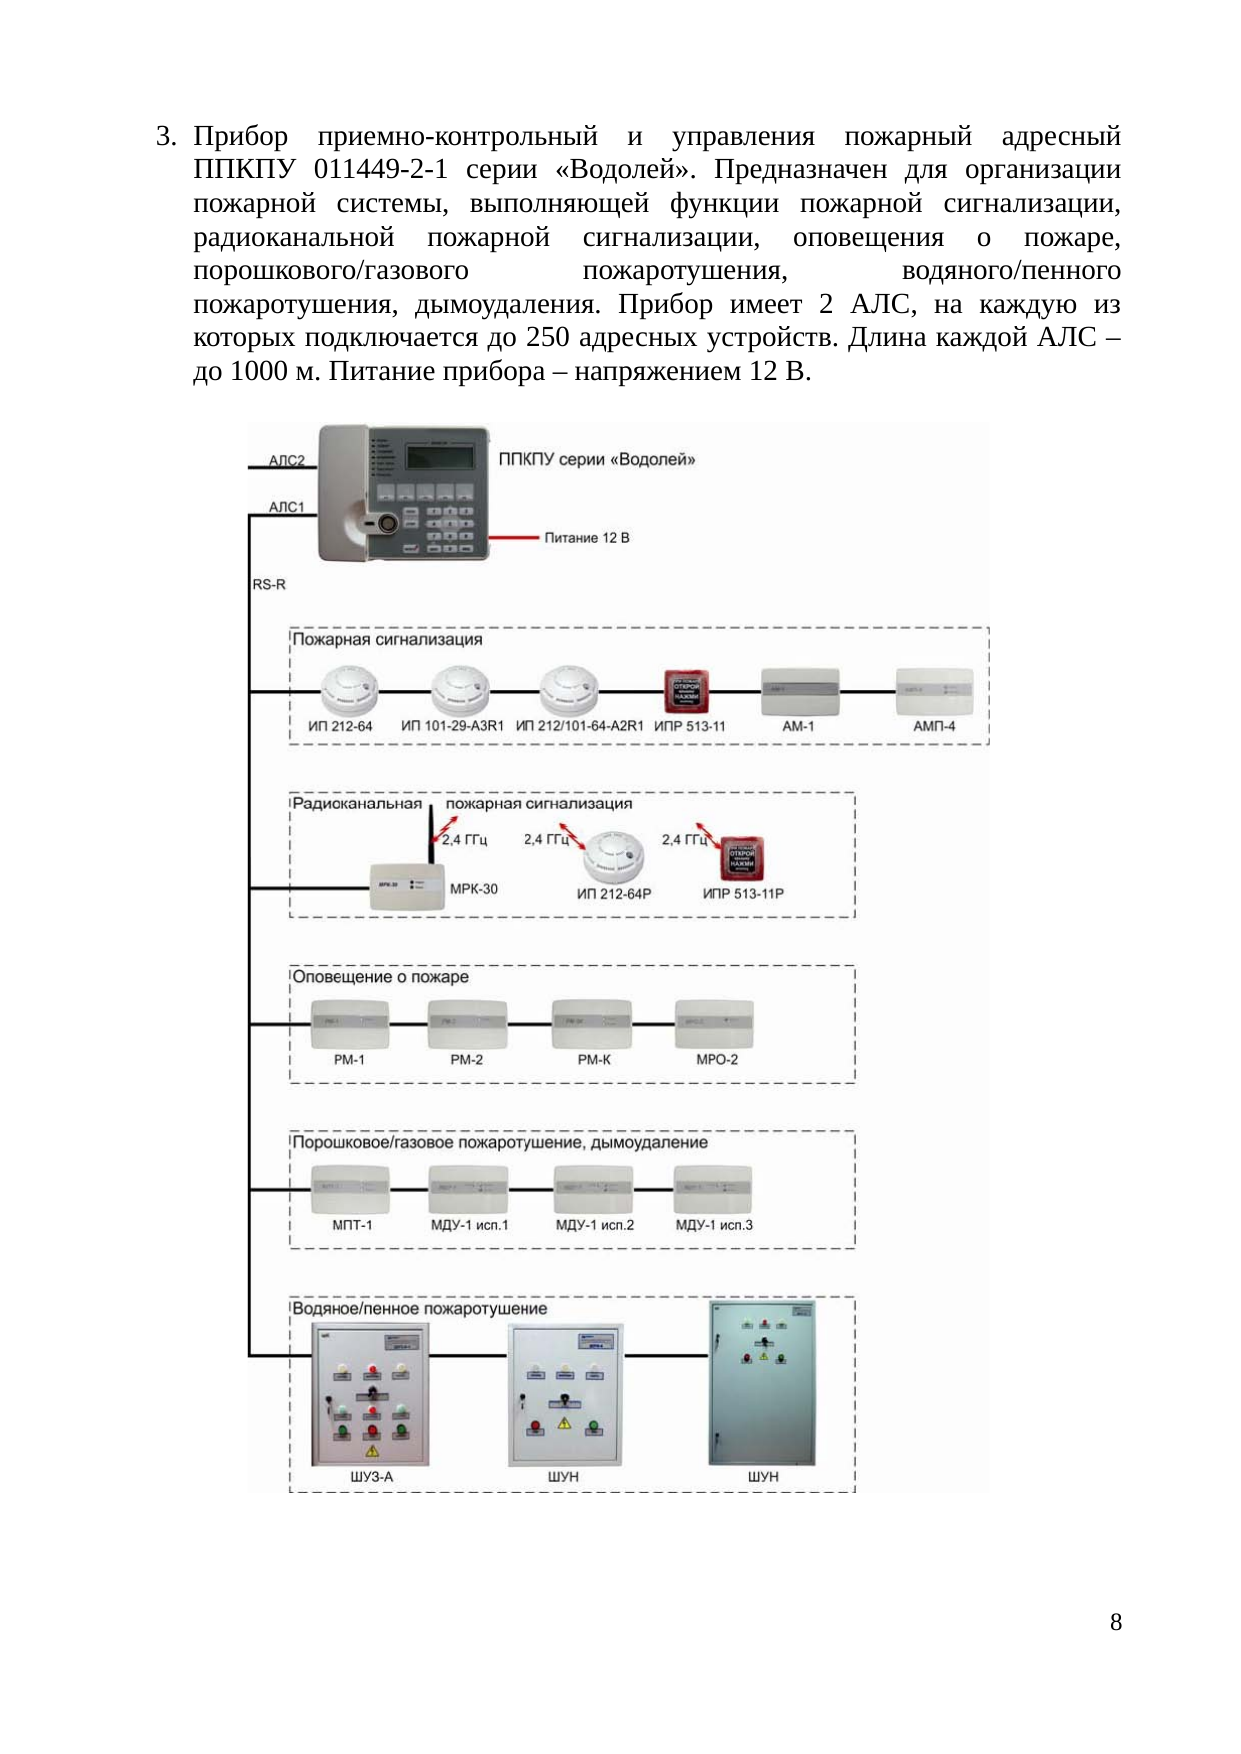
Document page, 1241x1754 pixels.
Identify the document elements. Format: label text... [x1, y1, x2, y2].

picture [247, 422, 990, 1493]
list Прибор приемно-контрольный и управления пожарный адресный ППКПУ 011449-2-1 серии «Водолей». Предназначен для организации пожарной системы, выполняющей функции пожарной сигнализации, радиоканальной пожарной сигнализации, оповещения о пожаре, порошкового/газового пожаротушения, водяного/пенного пожаротушения, дымоудаления. Прибор имеет 2 АЛС, на каждую из которых подключается до 250 адресных устройств. Длина каждой АЛС – до 1000 м. Питание прибора – напряжением 12 В. [156, 118, 1122, 386]
